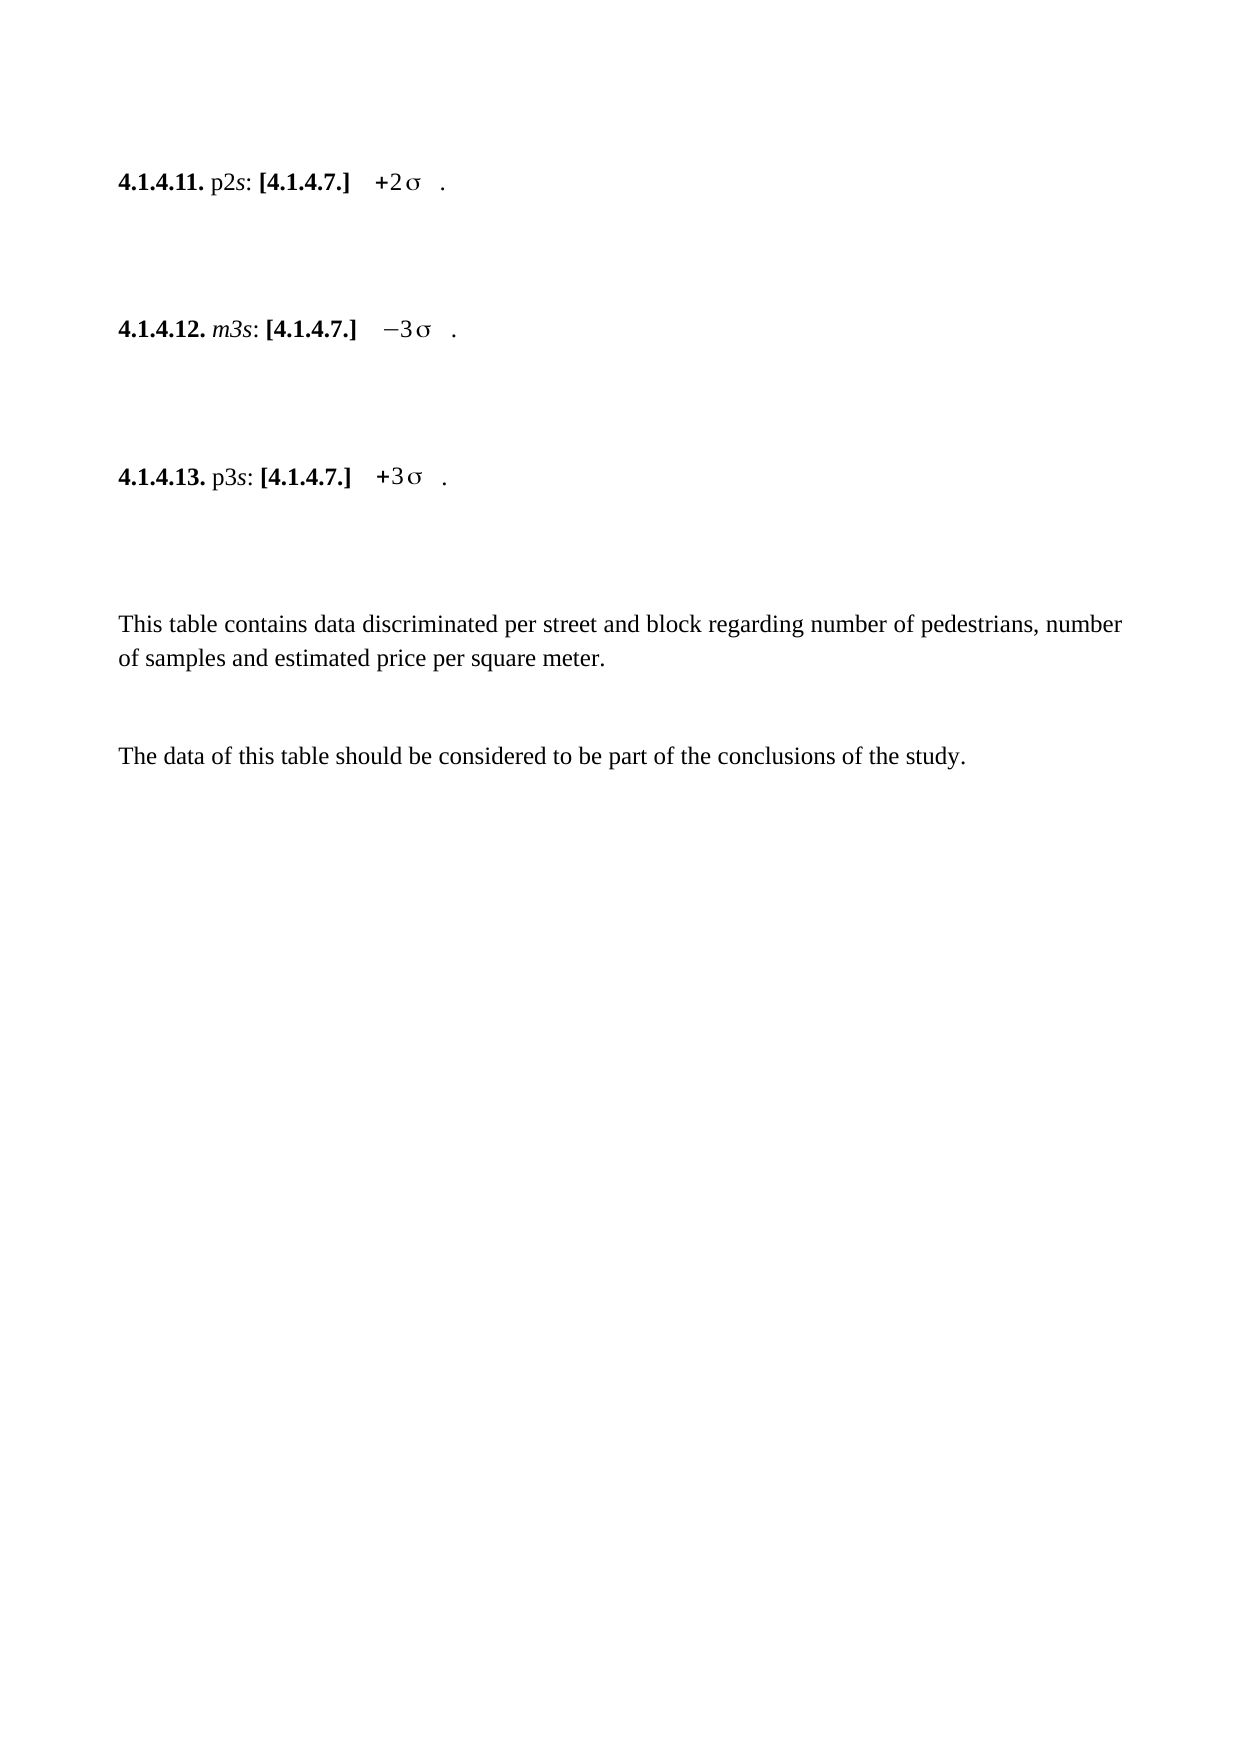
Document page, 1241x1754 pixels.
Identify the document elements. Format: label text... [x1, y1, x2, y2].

text 4.1.4.12. m3s: [4.1.4.7.] . [118, 314, 1122, 343]
text 4.1.4.11. p2s: [4.1.4.7.] . [118, 167, 1122, 196]
text This table contains data discriminated per street and block regarding number of pedestrians, number of samples and estimated price per square meter. [118, 609, 1122, 672]
text The data of this table should be considered to be part of the conclusions of the study. [118, 741, 1122, 770]
text 4.1.4.13. p3s: [4.1.4.7.] . [118, 462, 1122, 490]
